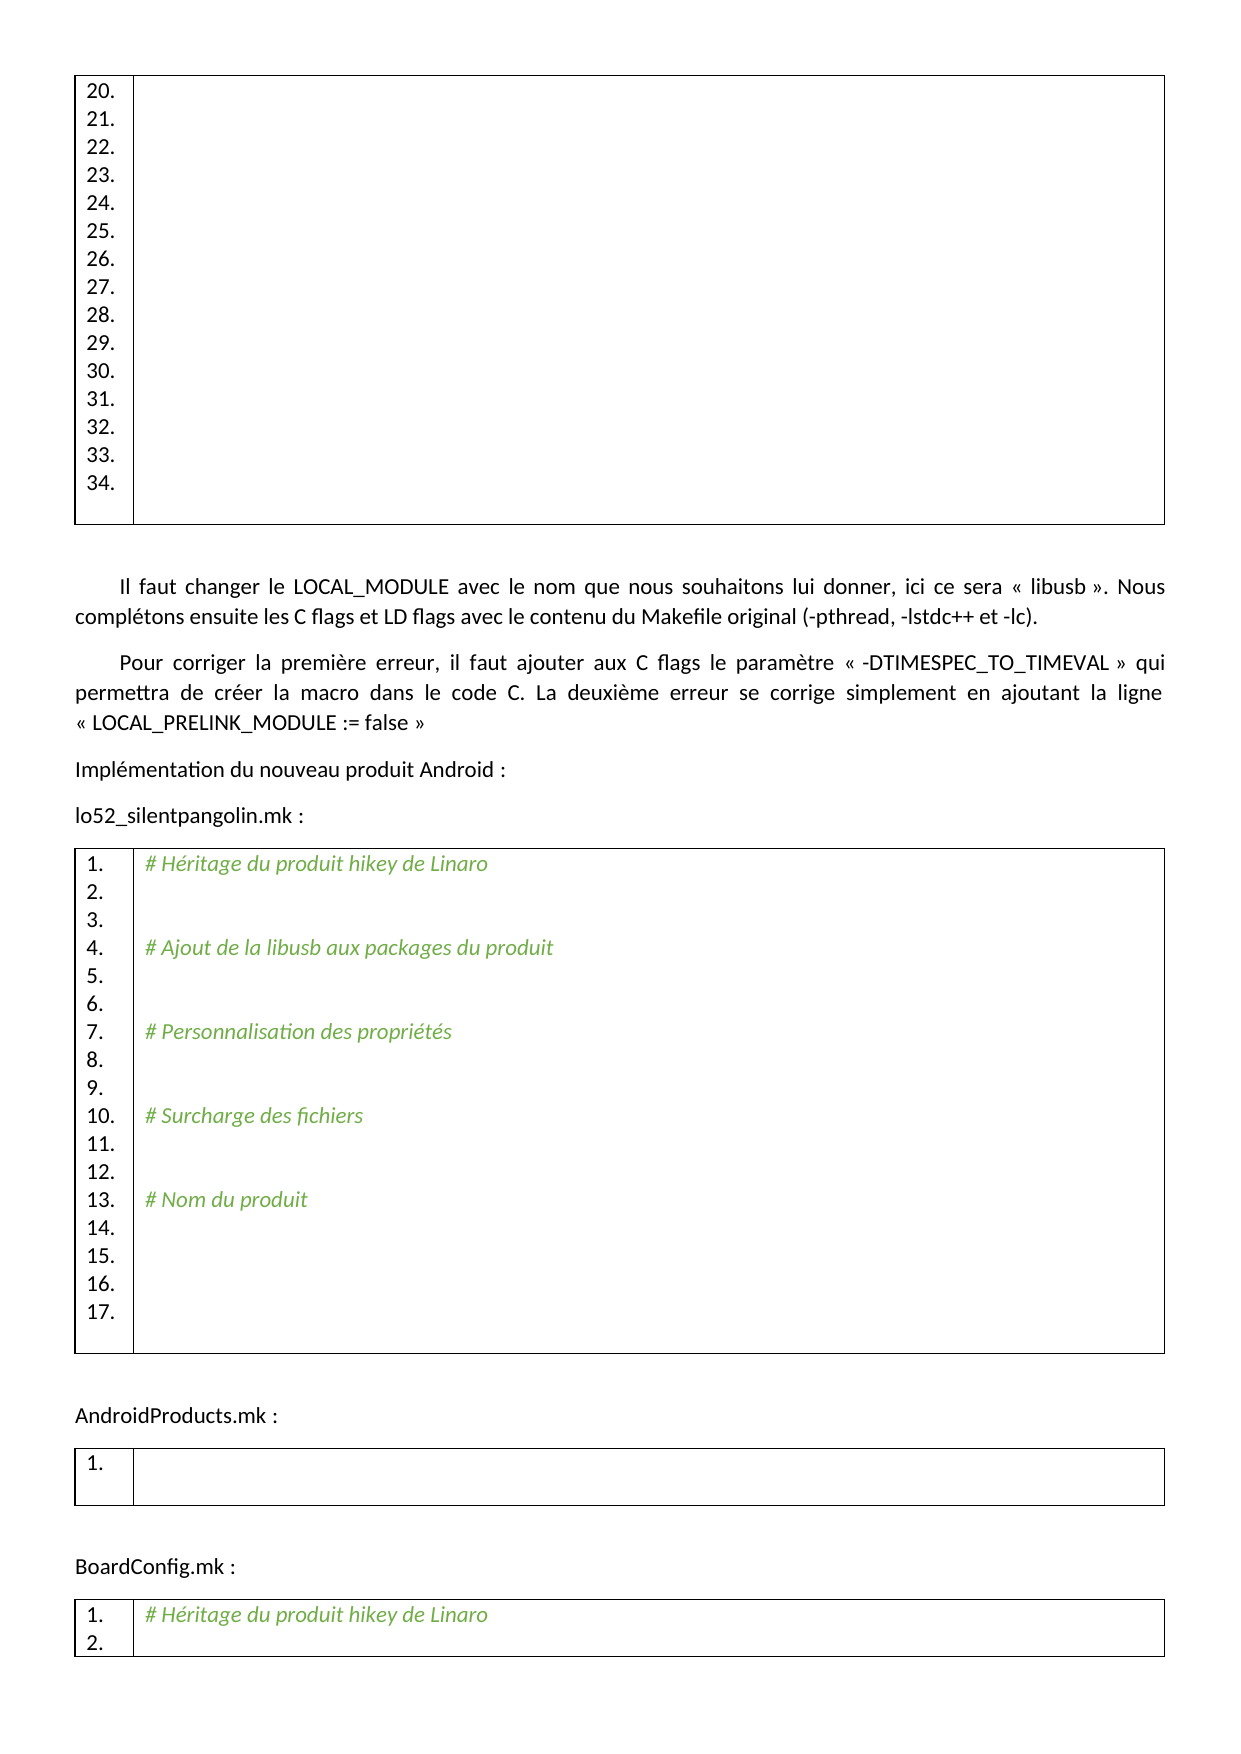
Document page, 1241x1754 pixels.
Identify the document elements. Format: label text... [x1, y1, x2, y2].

table_header 1. [76, 1449, 133, 1504]
text Implémentation du nouveau produit Android : [75, 755, 1165, 783]
table_header 20. 21. 22. 23. 24. 25. 26. 27. 28. 29. 30. 31. 32. 33. 34. [76, 76, 133, 524]
table_header 1. 2. 3. 4. 5. 6. 7. 8. 9. 10. 11. 12. 13. 14. 15. 16. 17. [76, 849, 133, 1353]
table_header PRODUCT_MAKEFILES:= $(LOCAL_DIR)/lo52_silentpangolin.mk [134, 1449, 1164, 1504]
text BoardConfig.mk : [75, 1552, 1165, 1580]
text AndroidProducts.mk : [75, 1401, 1165, 1429]
table_header 1. 2. [76, 1600, 133, 1656]
text Pour corriger la première erreur, il faut ajouter aux C flags le paramètre « -DTIMESPEC_TO_TIMEVAL » qui permettra de créer la macro dans le code C. La deuxième erreur se corrige simplement en ajoutant la ligne « LOCAL_PRELINK_MODULE := false » [75, 648, 1165, 736]
text Il faut changer le LOCAL_MODULE avec le nom que nous souhaitons lui donner, ici ce sera « libusb ». Nous complétons ensuite les C flags et LD flags avec le contenu du Makefile original (-pthread, -lstdc++ et -lc). [75, 572, 1165, 630]
table_header os/ LOCAL_MODULE:= libusb LOCAL_MODULE_TAGS:= optional #correction de l'erreur 1 LOCAL_C_FLAGS+= -pthread -DTIMESPEC_TO_TIMEVAL LOCAL_LD_FLAGS:= −lstdc++ −lc #correction de l'erreur 2 LOCAL_PRELINK_MODULE:= false include $(BUILD_SHARED_LIBRARY) [134, 76, 1164, 524]
text lo52_silentpangolin.mk : [75, 801, 1165, 829]
table_header # Héritage du produit hikey de Linaro include device/linaro/hikey/hikey/BoardConfig.mk [134, 1600, 1164, 1656]
table_header # Héritage du produit hikey de Linaro $(call inherit-product, device/linaro/hikey/hickey.mk) # Ajout de la libusb aux packages du produit PRODUCT_PACKAGES += libusb # Personnalisation des propriétés PRODUCT_PROPERTY_OVERRIDES := ro.hw=lo52 net.dns1=8.8.8.8 net.dns2=4.4.4.4 # Surcharge des fichiers DEVICE_PACKAGE_OVERLAYS:= $(LOCAL_DIR)/overlay # Nom du produit PRODUCT_NAME:= lo52_silentpangolin PRODUCT_BRAND:= lo52_silentpangolin PRODUCT_MODEL:= lo52_silentpangolin PRODUCT_DEVICE:= lo52_silentpangolin [134, 849, 1164, 1353]
